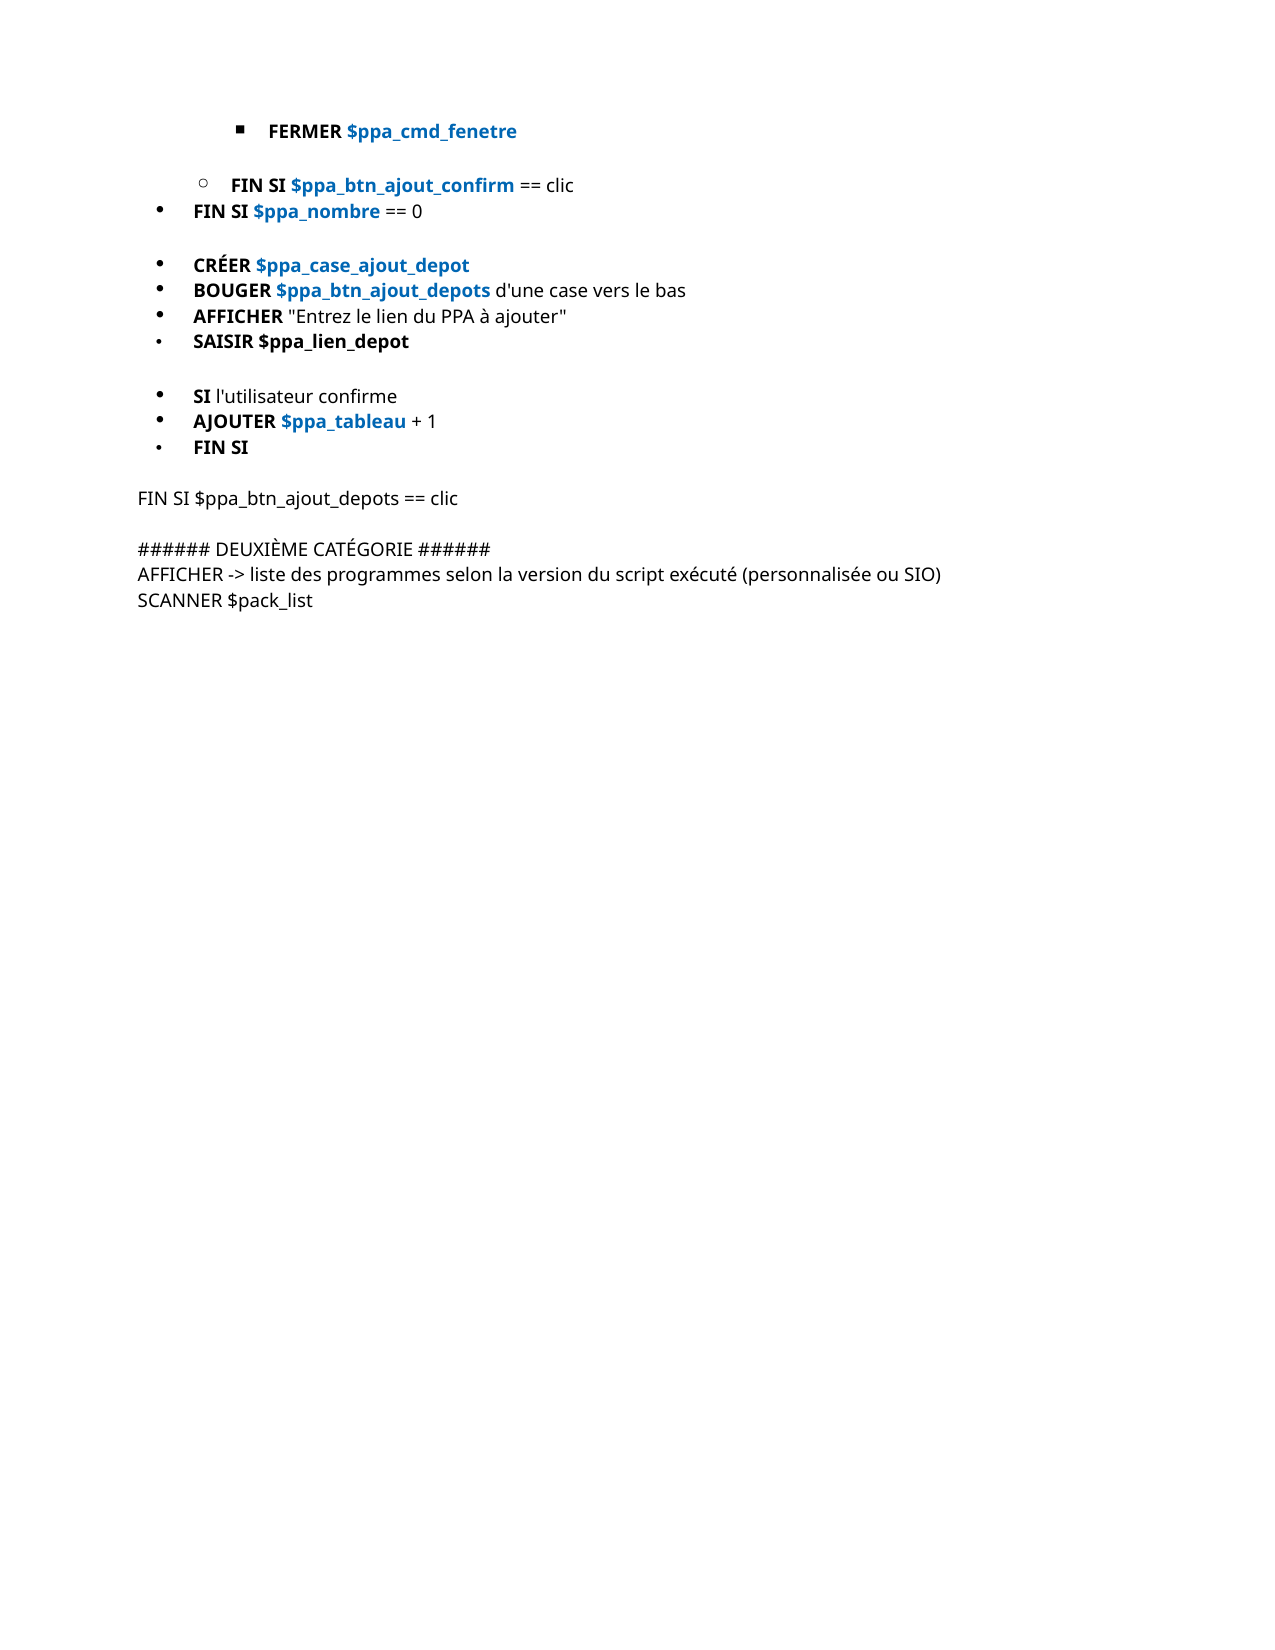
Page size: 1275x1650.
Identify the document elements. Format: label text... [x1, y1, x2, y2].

list SAISIR $ppa_lien_depot [156, 329, 1157, 354]
list FERMER $ppa_cmd_fenetre [231, 118, 1157, 144]
list SI l'utilisateur confirme [156, 383, 1157, 408]
list FIN SI $ppa_nombre == 0 [156, 198, 1157, 223]
list CRÉER $ppa_case_ajout_depot [156, 252, 1157, 278]
text AFFICHER -> liste des programmes selon la version du script exécuté (personnalisée ou SIO) [118, 562, 1157, 587]
text FIN SI $ppa_btn_ajout_depots == clic [118, 485, 1157, 511]
list BOUGER $ppa_btn_ajout_depots d'une case vers le bas [156, 278, 1157, 303]
list AFFICHER "Entrez le lien du PPA à ajouter" [156, 303, 1157, 329]
list AJOUTER $ppa_tableau + 1 [156, 408, 1157, 434]
list FIN SI [156, 434, 1157, 459]
text SCANNER $pack_list [118, 587, 1157, 613]
text ###### DEUXIÈME CATÉGORIE ###### [118, 536, 1157, 562]
list FIN SI $ppa_btn_ajout_confirm == clic [193, 172, 1157, 198]
